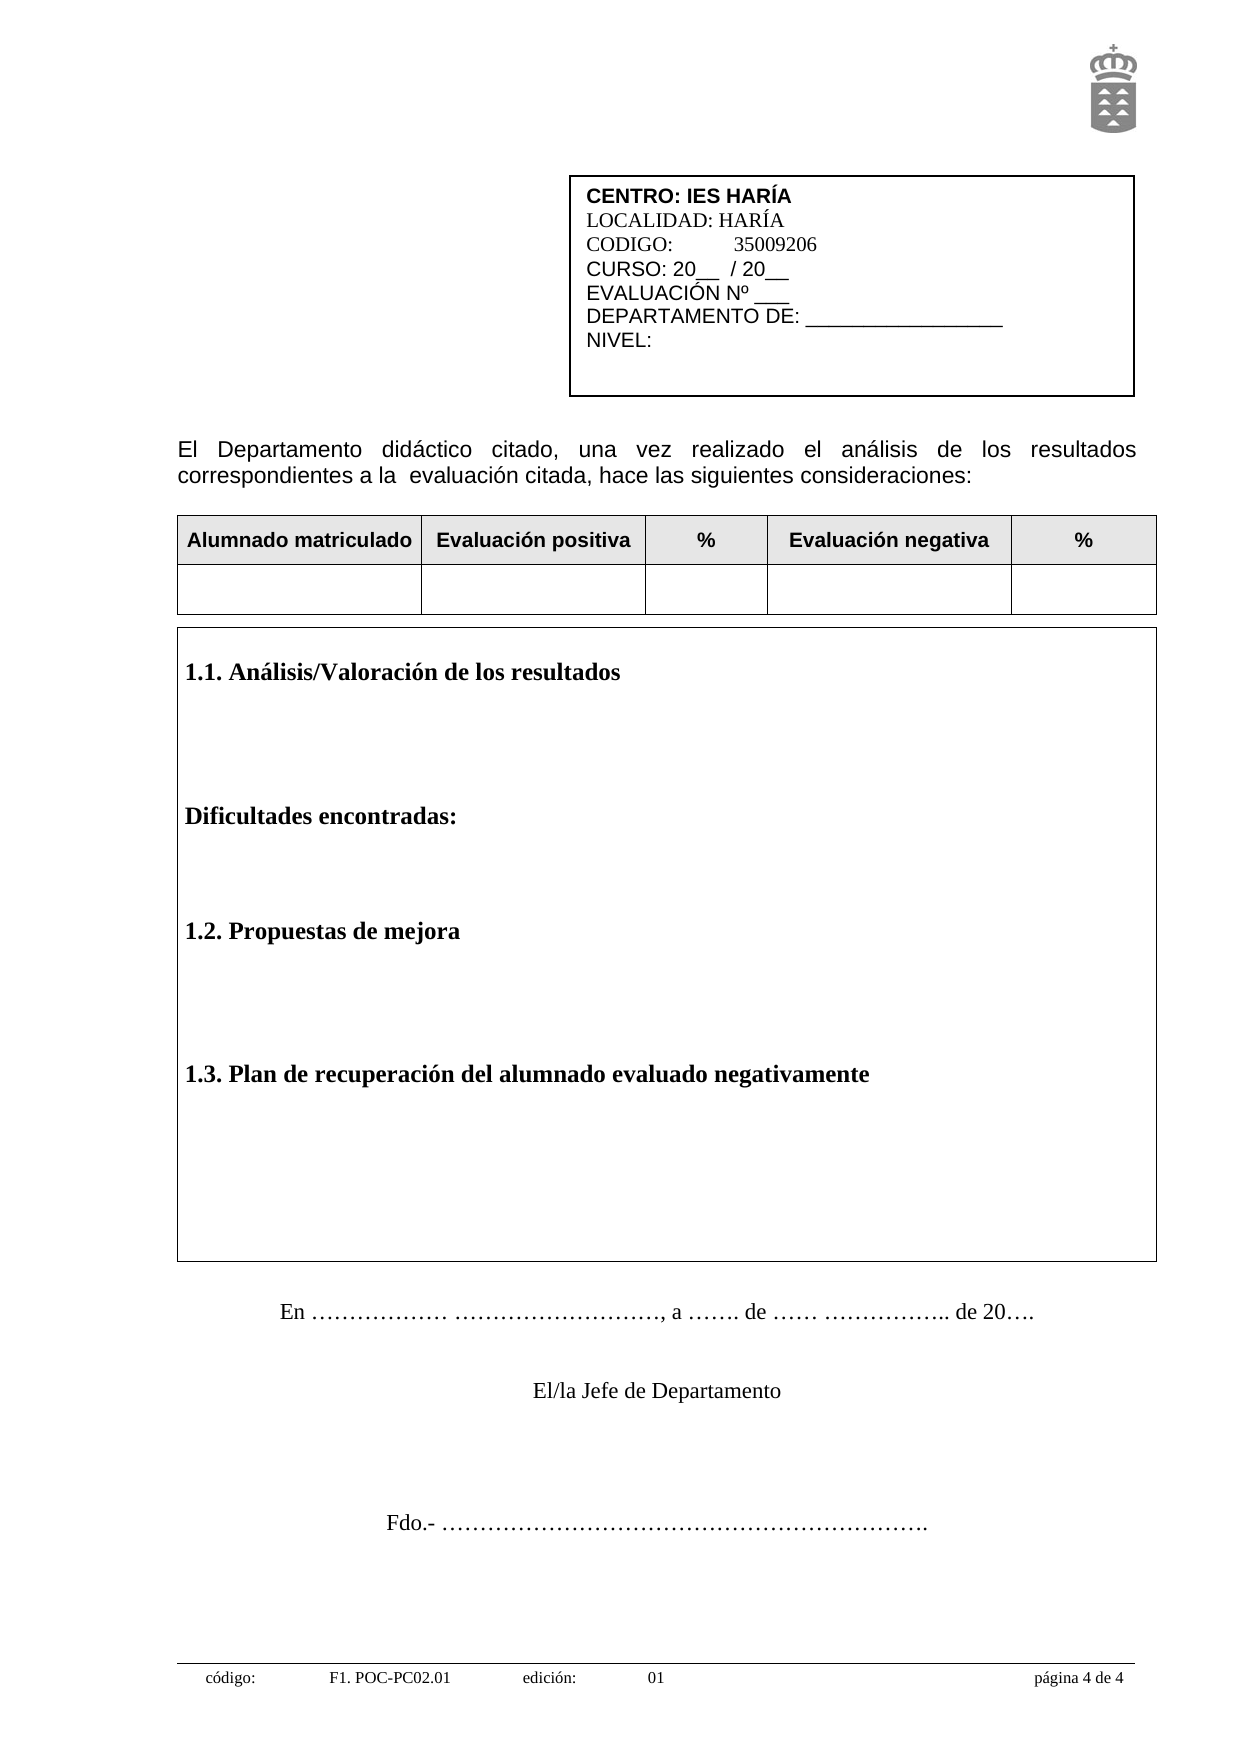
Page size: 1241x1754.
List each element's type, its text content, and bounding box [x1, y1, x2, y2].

text LOCALIDAD: HARÍA [586, 208, 1118, 232]
table_header Evaluación positiva [422, 516, 645, 564]
text DEPARTAMENTO DE: _________________ [586, 304, 1118, 328]
table_header % [646, 516, 767, 564]
text NIVEL: [586, 328, 1118, 352]
table_header % [1012, 516, 1156, 564]
table_cell [646, 565, 767, 614]
table_cell [768, 565, 1011, 614]
text En ……………… ………………………, a ……. de …… …………….. de 20…. [177, 1298, 1137, 1324]
text Fdo.- ………………………………………………………. [177, 1509, 1137, 1535]
table_cell [178, 565, 421, 614]
text El/la Jefe de Departamento [177, 1377, 1137, 1403]
text EVALUACIÓN Nº ___ [586, 280, 1118, 304]
text CODIGO: 35009206 [586, 232, 1118, 256]
table_cell [422, 565, 645, 614]
table_header 1.1. Análisis/Valoración de los resultados Dificultades encontradas: 1.2. Propuestas de mejora 1.3. Plan de recuperación del alumnado evaluado negativamente [178, 628, 1156, 1261]
table_cell [1012, 565, 1156, 614]
text CENTRO: IES HARÍA [586, 184, 1118, 208]
picture [1090, 44, 1137, 133]
text CURSO: 20__ / 20__ [586, 256, 1118, 280]
table_header Evaluación negativa [768, 516, 1011, 564]
table_header Alumnado matriculado [178, 516, 421, 564]
text El Departamento didáctico citado, una vez realizado el análisis de los resultados correspondientes a la evaluación citada, hace las siguientes consideraciones: [177, 436, 1137, 488]
